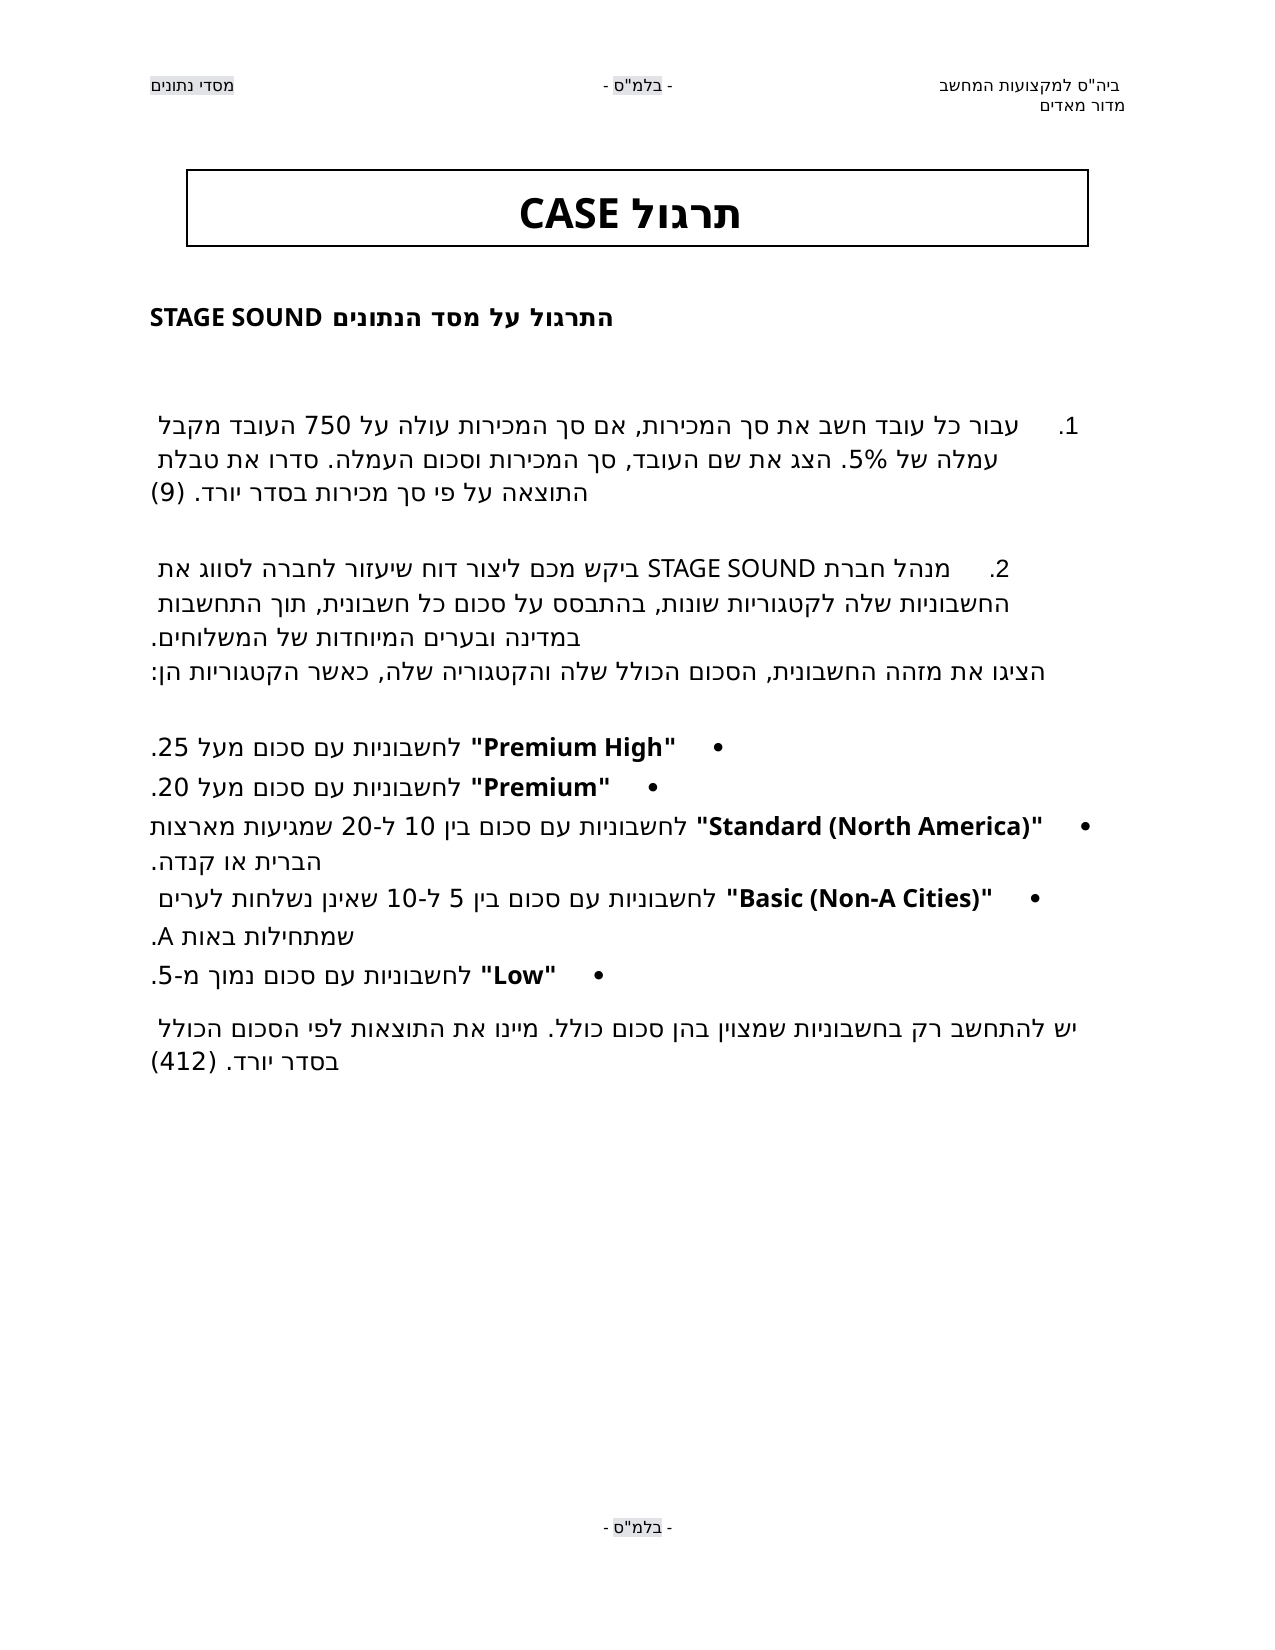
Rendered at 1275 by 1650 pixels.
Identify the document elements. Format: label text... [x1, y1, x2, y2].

list מנהל חברת STAGE SOUND ביקש מכם ליצור דוח שיעזור לחברה לסווג את החשבוניות שלה לקטגוריות שונות, בהתבסס על סכום כל חשבונית, תוך התחשבות במדינה ובערים המיוחדות של המשלוחים. הציגו את מזהה החשבונית, הסכום הכולל שלה והקטגוריה שלה, כאשר הקטגוריות הן: [150, 551, 1087, 725]
list עבור כל עובד חשב את סך המכירות, אם סך המכירות עולה על 750 העובד מקבל עמלה של 5%. הצג את שם העובד, סך המכירות וסכום העמלה. סדרו את טבלת התוצאה על פי סך מכירות בסדר יורד. (9) [150, 411, 1087, 508]
list "Premium High" לחשבוניות עם סכום מעל 25. [150, 730, 1087, 764]
text התרגול על מסד הנתונים STAGE SOUND [150, 266, 1125, 333]
list "Low" לחשבוניות עם סכום נמוך מ-5. [150, 958, 1087, 992]
list "Premium" לחשבוניות עם סכום מעל 20. [150, 769, 1087, 803]
text CASE תרגול [188, 184, 1087, 241]
text [150, 184, 186, 241]
text [1089, 184, 1125, 241]
list "Standard (North America)" לחשבוניות עם סכום בין 10 ל-20 שמגיעות מארצות הברית או קנדה. [150, 808, 1087, 876]
list "Basic (Non-A Cities)" לחשבוניות עם סכום בין 5 ל-10 שאינן נשלחות לערים שמתחילות באות A. [150, 880, 1087, 953]
text יש להתחשב רק בחשבוניות שמצוין בהן סכום כולל. מיינו את התוצאות לפי הסכום הכולל בסדר יורד. (412) [150, 1014, 1087, 1116]
